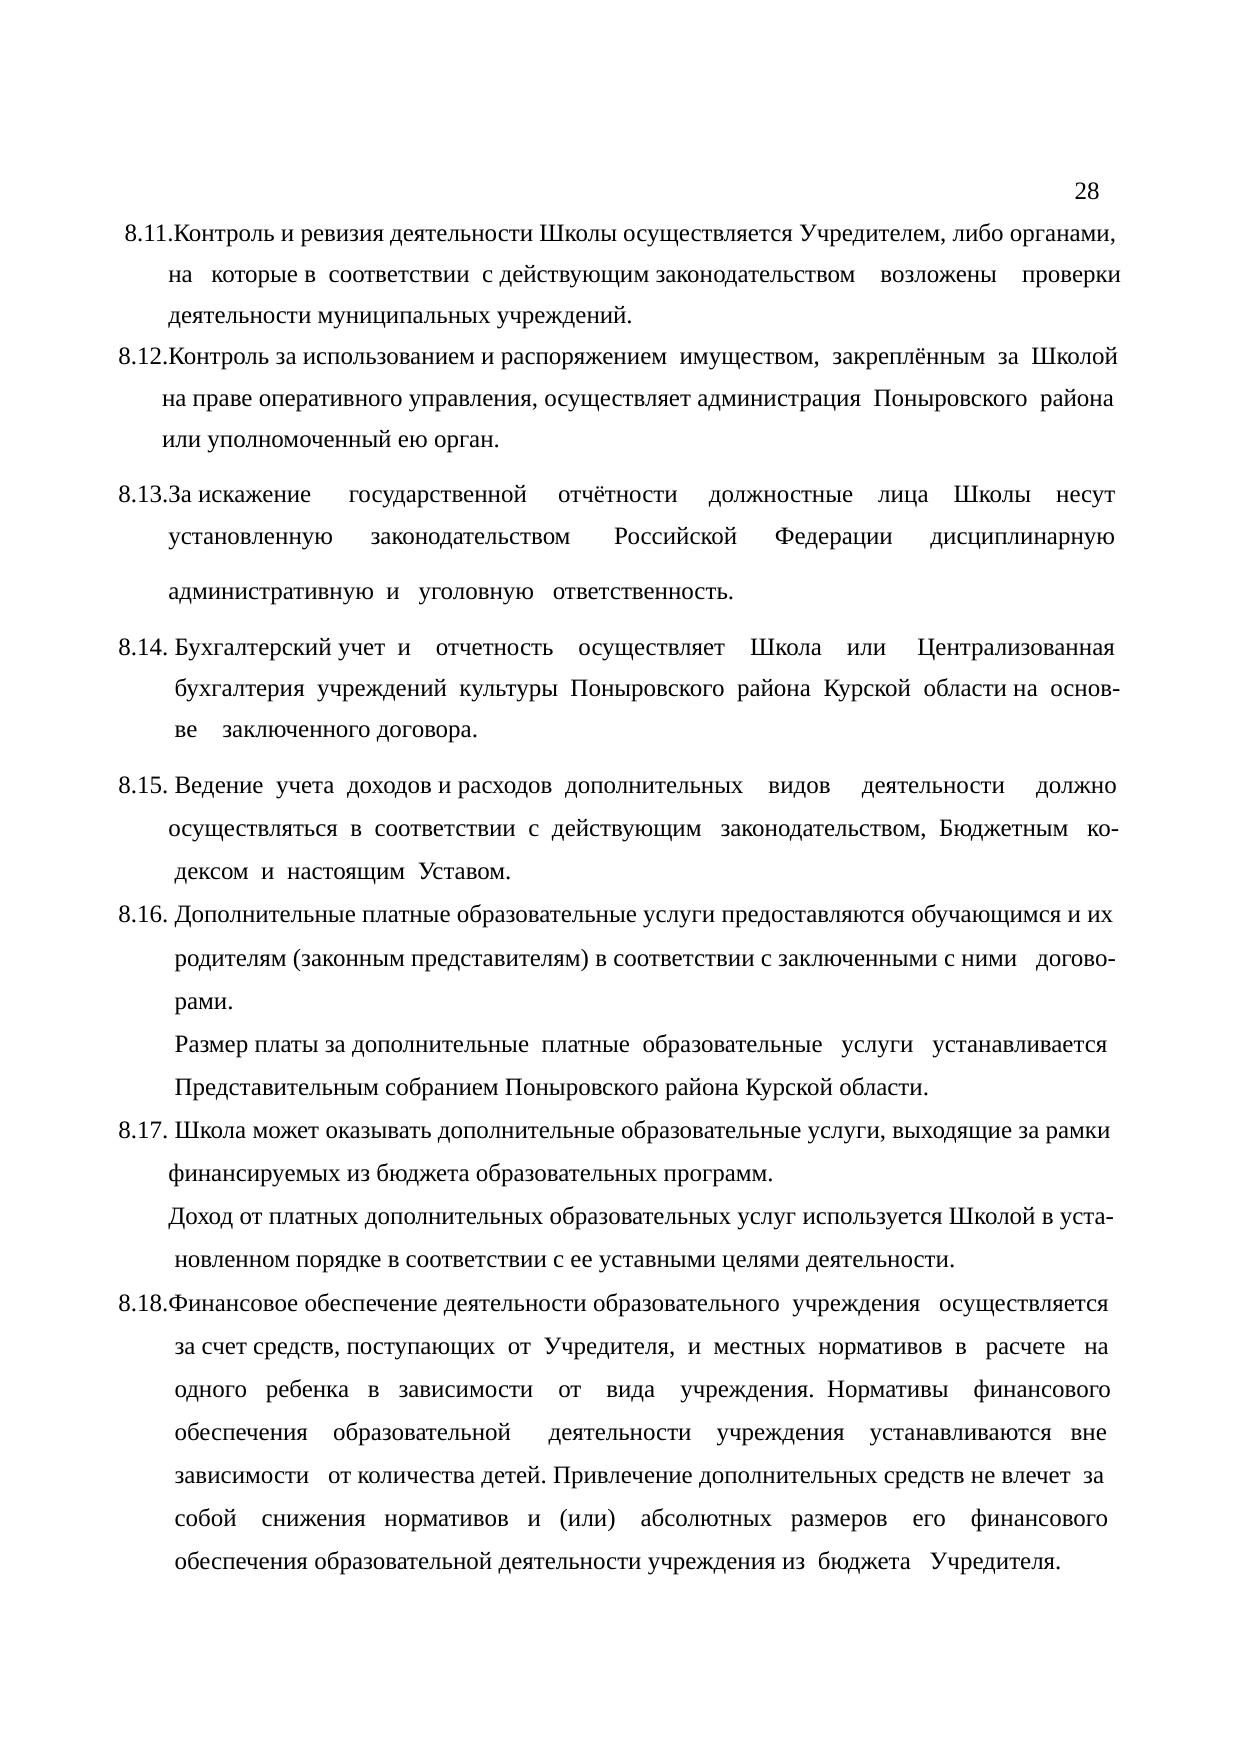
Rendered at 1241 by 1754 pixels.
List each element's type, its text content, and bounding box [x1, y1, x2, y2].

text финансируемых из бюджета образовательных программ. [118, 1158, 1122, 1187]
text бухгалтерия учреждений культуры Поныровского района Курской области на основ- [118, 673, 1122, 702]
text на которые в соответствии с действующим законодательством возложены проверки [118, 259, 1122, 288]
text административную и уголовную ответственность. [118, 576, 1122, 605]
text осуществляться в соответствии с действующим законодательством, Бюджетным ко- [118, 813, 1122, 842]
text обеспечения образовательной деятельности учреждения из бюджета Учредителя. [118, 1546, 1122, 1575]
text дексом и настоящим Уставом. [118, 856, 1122, 885]
text одного ребенка в зависимости от вида учреждения. Нормативы финансового [118, 1374, 1122, 1403]
text 8.15. Ведение учета доходов и расходов дополнительных видов деятельности должно [118, 770, 1122, 799]
text рами. [118, 986, 1122, 1014]
text 8.17. Школа может оказывать дополнительные образовательные услуги, выходящие за рамки [118, 1115, 1122, 1144]
text или уполномоченный ею орган. [118, 424, 1122, 453]
text обеспечения образовательной деятельности учреждения устанавливаются вне [118, 1417, 1122, 1446]
text 8.12.Контроль за использованием и распоряжением имуществом, закреплённым за Школой [118, 341, 1122, 370]
text деятельности муниципальных учреждений. [118, 300, 1122, 329]
text Доход от платных дополнительных образовательных услуг используется Школой в уста- [118, 1201, 1122, 1230]
text установленную законодательством Российской Федерации дисциплинарную [118, 521, 1122, 549]
text зависимости от количества детей. Привлечение дополнительных средств не влечет за [118, 1460, 1122, 1489]
text Размер платы за дополнительные платные образовательные услуги устанавливается [118, 1029, 1122, 1058]
text родителям (законным представителям) в соответствии с заключенными с ними догово- [118, 943, 1122, 971]
text 28 [118, 176, 1122, 205]
text на праве оперативного управления, осуществляет администрация Поныровского района [118, 383, 1122, 411]
text 8.14. Бухгалтерский учет и отчетность осуществляет Школа или Централизованная [118, 632, 1122, 661]
text 8.18.Финансовое обеспечение деятельности образовательного учреждения осуществляется [118, 1288, 1122, 1316]
text за счет средств, поступающих от Учредителя, и местных нормативов в расчете на [118, 1331, 1122, 1359]
text собой снижения нормативов и (или) абсолютных размеров его финансового [118, 1503, 1122, 1532]
text ве заключенного договора. [118, 714, 1122, 743]
text 8.11.Контроль и ревизия деятельности Школы осуществляется Учредителем, либо органами, [118, 218, 1122, 246]
text 8.13.За искажение государственной отчётности должностные лица Школы несут [118, 479, 1122, 508]
text Представительным собранием Поныровского района Курской области. [118, 1072, 1122, 1101]
text новленном порядке в соответствии с ее уставными целями деятельности. [118, 1244, 1122, 1273]
text 8.16. Дополнительные платные образовательные услуги предоставляются обучающимся и их [118, 899, 1122, 928]
